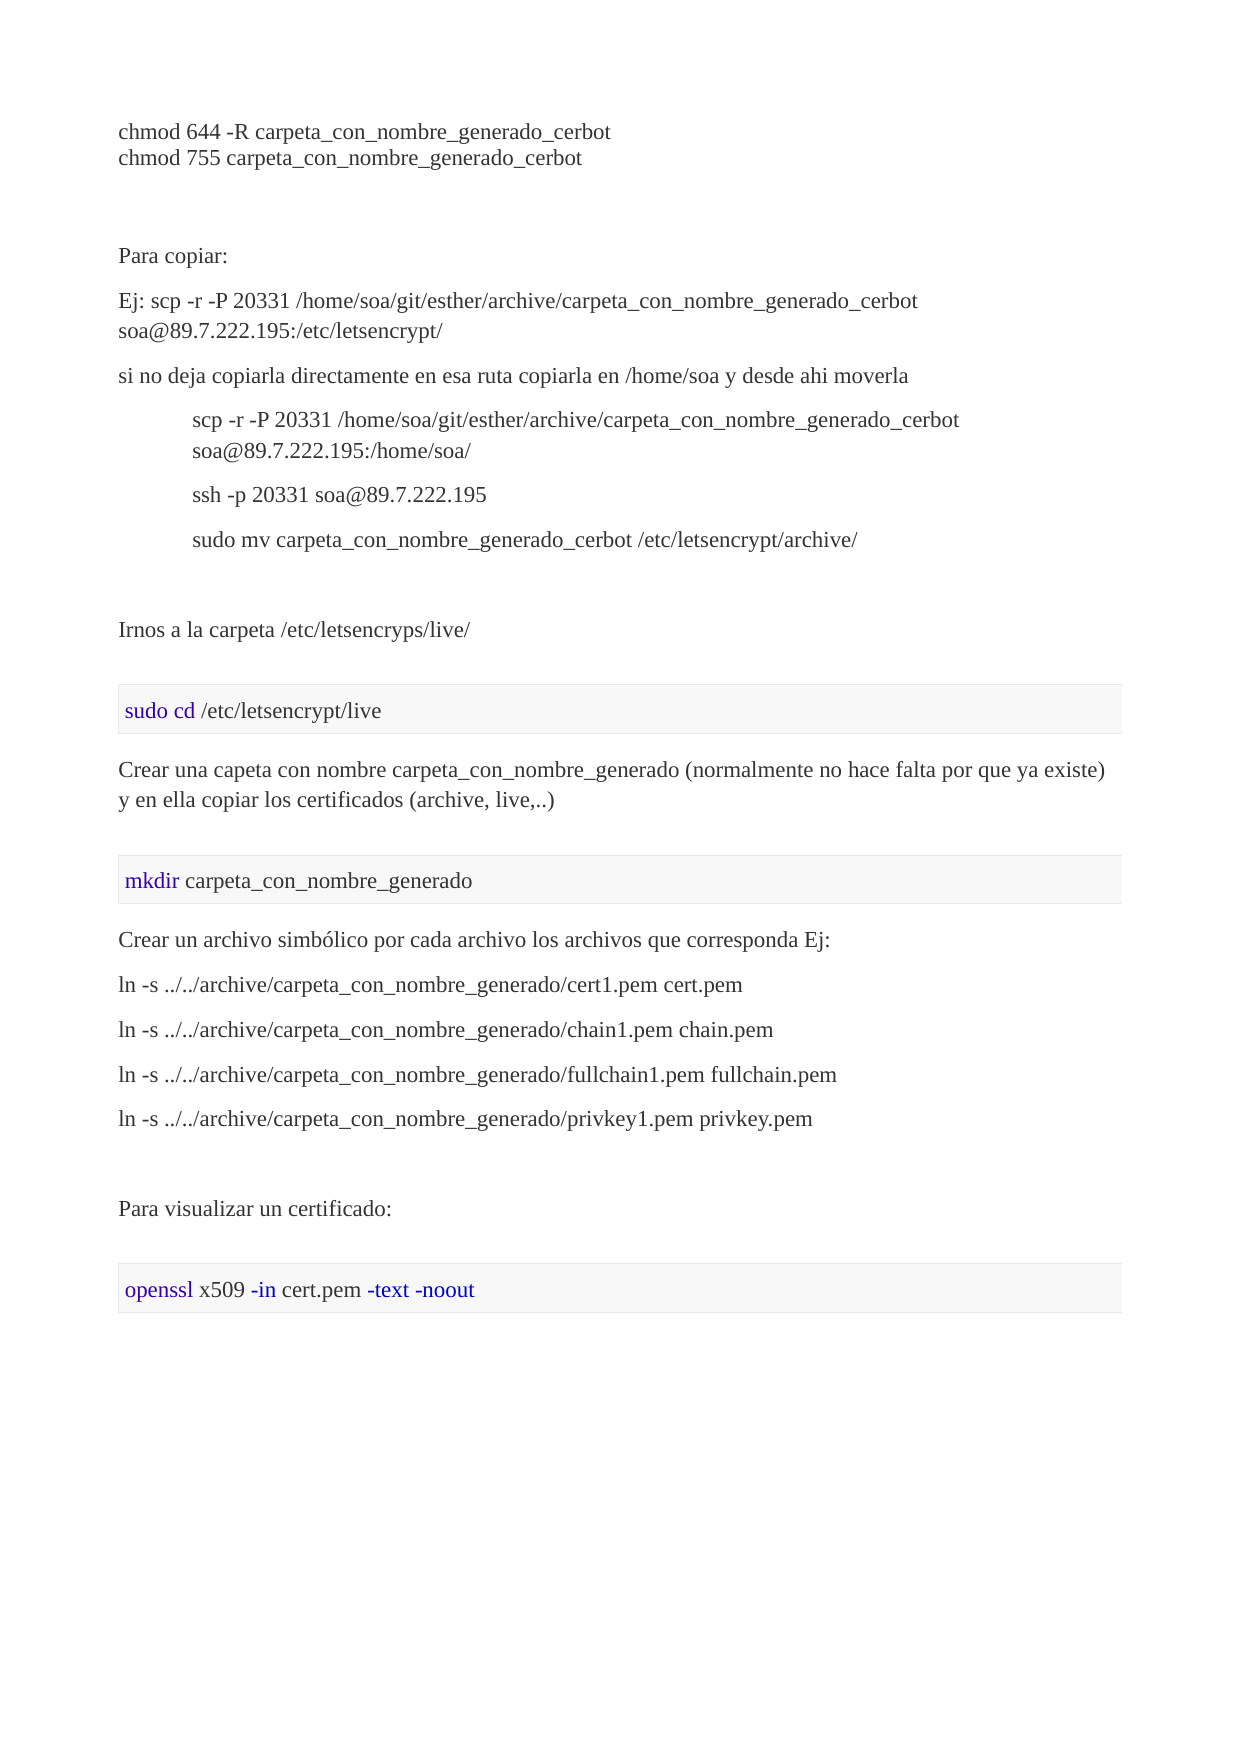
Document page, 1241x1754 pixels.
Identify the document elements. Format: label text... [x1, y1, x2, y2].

text sudo mv carpeta_con_nombre_generado_cerbot /etc/letsencrypt/archive/ [118, 526, 1122, 553]
text mkdir carpeta_con_nombre_generado [119, 856, 1122, 903]
text scp -r -P 20331 /home/soa/git/esther/archive/carpeta_con_nombre_generado_cerbot soa@89.7.222.195:/home/soa/ [118, 407, 1122, 463]
text ln -s ../../archive/carpeta_con_nombre_generado/cert1.pem cert.pem [118, 971, 1122, 997]
text ssh -p 20331 soa@89.7.222.195 [118, 482, 1122, 508]
text Para visualizar un certificado: [118, 1195, 1122, 1221]
text ln -s ../../archive/carpeta_con_nombre_generado/chain1.pem chain.pem [118, 1016, 1122, 1042]
text openssl x509 -in cert.pem -text -noout [119, 1264, 1122, 1312]
text ln -s ../../archive/carpeta_con_nombre_generado/fullchain1.pem fullchain.pem [118, 1061, 1122, 1087]
text ln -s ../../archive/carpeta_con_nombre_generado/privkey1.pem privkey.pem [118, 1106, 1122, 1132]
text chmod 755 carpeta_con_nombre_generado_cerbot [118, 144, 1122, 171]
text sudo cd /etc/letsencrypt/live [119, 685, 1122, 733]
text Crear una capeta con nombre carpeta_con_nombre_generado (normalmente no hace falta por que ya existe) y en ella copiar los certificados (archive, live,..) [118, 756, 1122, 813]
text Ej: scp -r -P 20331 /home/soa/git/esther/archive/carpeta_con_nombre_generado_cerbot soa@89.7.222.195:/etc/letsencrypt/ [118, 287, 1122, 343]
text Crear un archivo simbólico por cada archivo los archivos que corresponda Ej: [118, 926, 1122, 953]
text si no deja copiarla directamente en esa ruta copiarla en /home/soa y desde ahi moverla [118, 362, 1122, 388]
text Irnos a la carpeta /etc/letsencryps/live/ [118, 616, 1122, 642]
text chmod 644 -R carpeta_con_nombre_generado_cerbot [118, 118, 1122, 144]
text Para copiar: [118, 242, 1122, 268]
